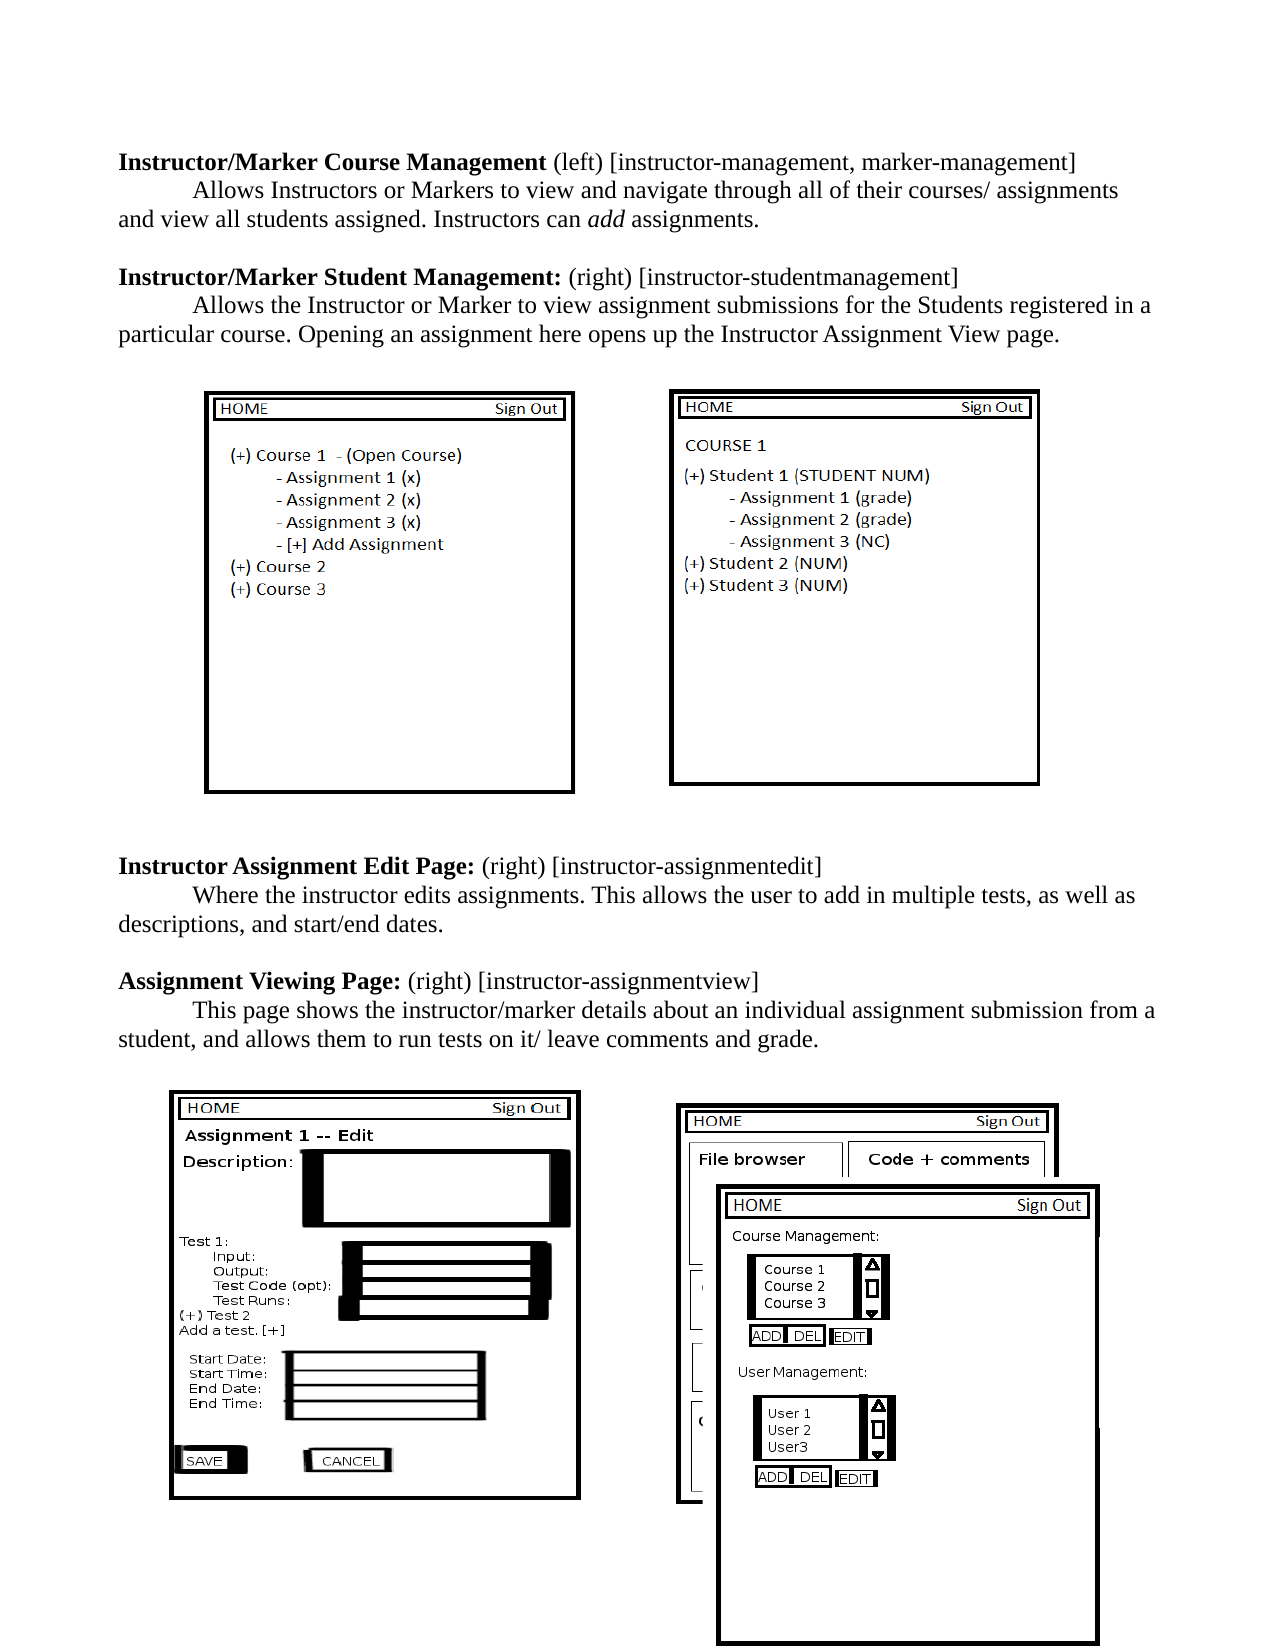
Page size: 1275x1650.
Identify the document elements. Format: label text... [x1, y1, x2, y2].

picture [165, 1085, 585, 1506]
text Allows the Instructor or Marker to view assignment submissions for the Students registered in a particular course. Opening an assignment here opens up the Instructor Assignment View page. [118, 291, 1157, 348]
text Allows Instructors or Markers to view and navigate through all of their courses/ assignments and view all students assigned. Instructors can add assignments. [118, 176, 1157, 233]
picture [663, 389, 1040, 789]
picture [200, 385, 575, 794]
text Assignment Viewing Page: (right) [instructor-assignmentview] [118, 966, 1157, 995]
text This page shows the instructor/marker details about an individual assignment submission from a student, and allows them to run tests on it/ leave comments and grade. [118, 995, 1157, 1052]
text Instructor Assignment Edit Page: (right) [instructor-assignmentedit] [118, 851, 1157, 880]
text Instructor/Marker Student Management: (right) [instructor-studentmanagement] [118, 262, 1157, 291]
picture [674, 1098, 1111, 1650]
text Instructor/Marker Course Management (left) [instructor-management, marker-management] [118, 147, 1157, 176]
text Where the instructor edits assignments. This allows the user to add in multiple tests, as well as descriptions, and start/end dates. [118, 880, 1157, 937]
